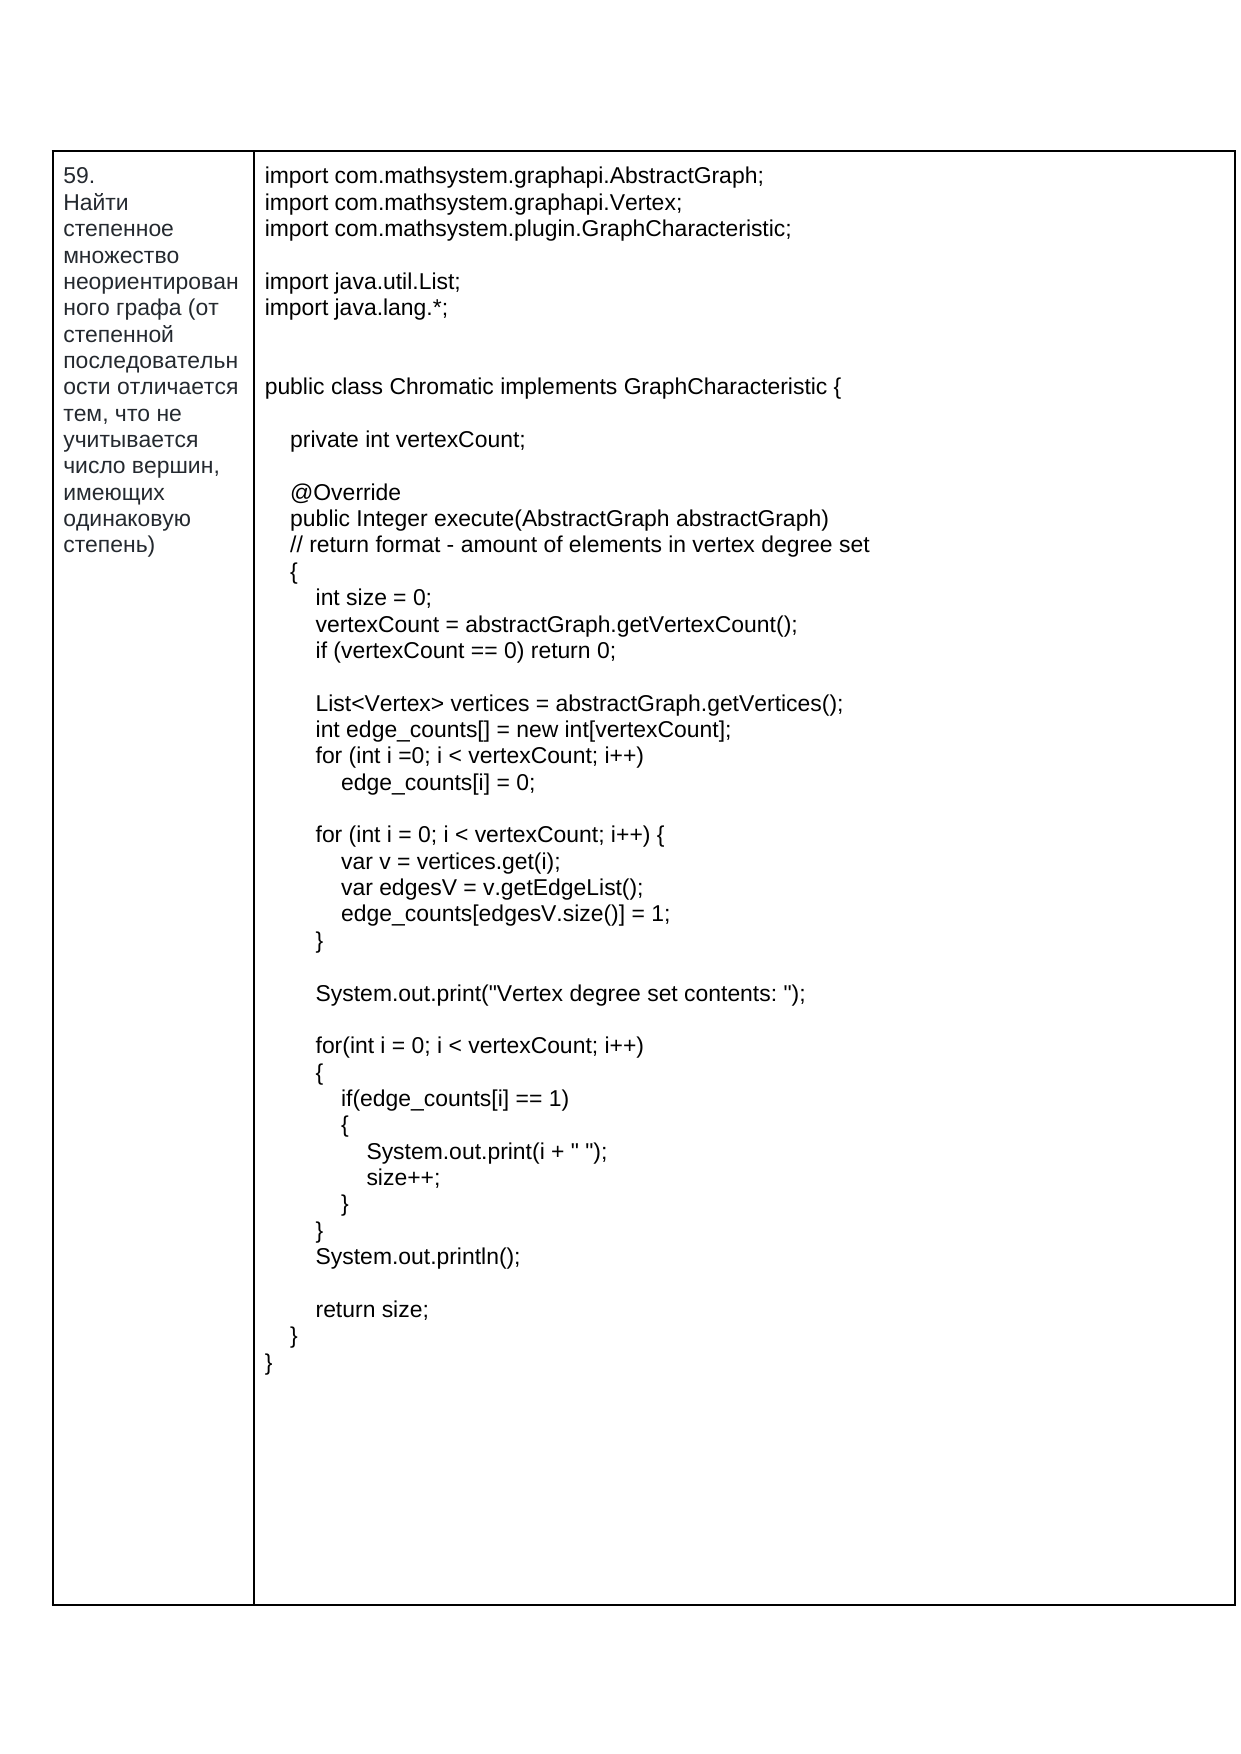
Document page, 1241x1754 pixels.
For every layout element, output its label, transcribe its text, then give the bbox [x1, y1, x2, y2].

table_cell 59. Найти степенное множество неориентированного графа (от степенной последовательности отличается тем, что не учитывается число вершин, имеющих одинаковую степень) [54, 152, 253, 1604]
table_cell import com.mathsystem.graphapi.AbstractGraph; import com.mathsystem.graphapi.Vertex; import com.mathsystem.plugin.GraphCharacteristic; import java.util.List; import java.lang.*; public class Chromatic implements GraphCharacteristic { private int vertexCount; @Override public Integer execute(AbstractGraph abstractGraph) // return format - amount of elements in vertex degree set { int size = 0; vertexCount = abstractGraph.getVertexCount(); if (vertexCount == 0) return 0; List<Vertex> vertices = abstractGraph.getVertices(); int edge_counts[] = new int[vertexCount]; for (int i =0; i < vertexCount; i++) edge_counts[i] = 0; for (int i = 0; i < vertexCount; i++) { var v = vertices.get(i); var edgesV = v.getEdgeList(); edge_counts[edgesV.size()] = 1; } System.out.print("Vertex degree set contents: "); for(int i = 0; i < vertexCount; i++) { if(edge_counts[i] == 1) { System.out.print(i + " "); size++; } } System.out.println(); return size; } } [255, 152, 1234, 1604]
